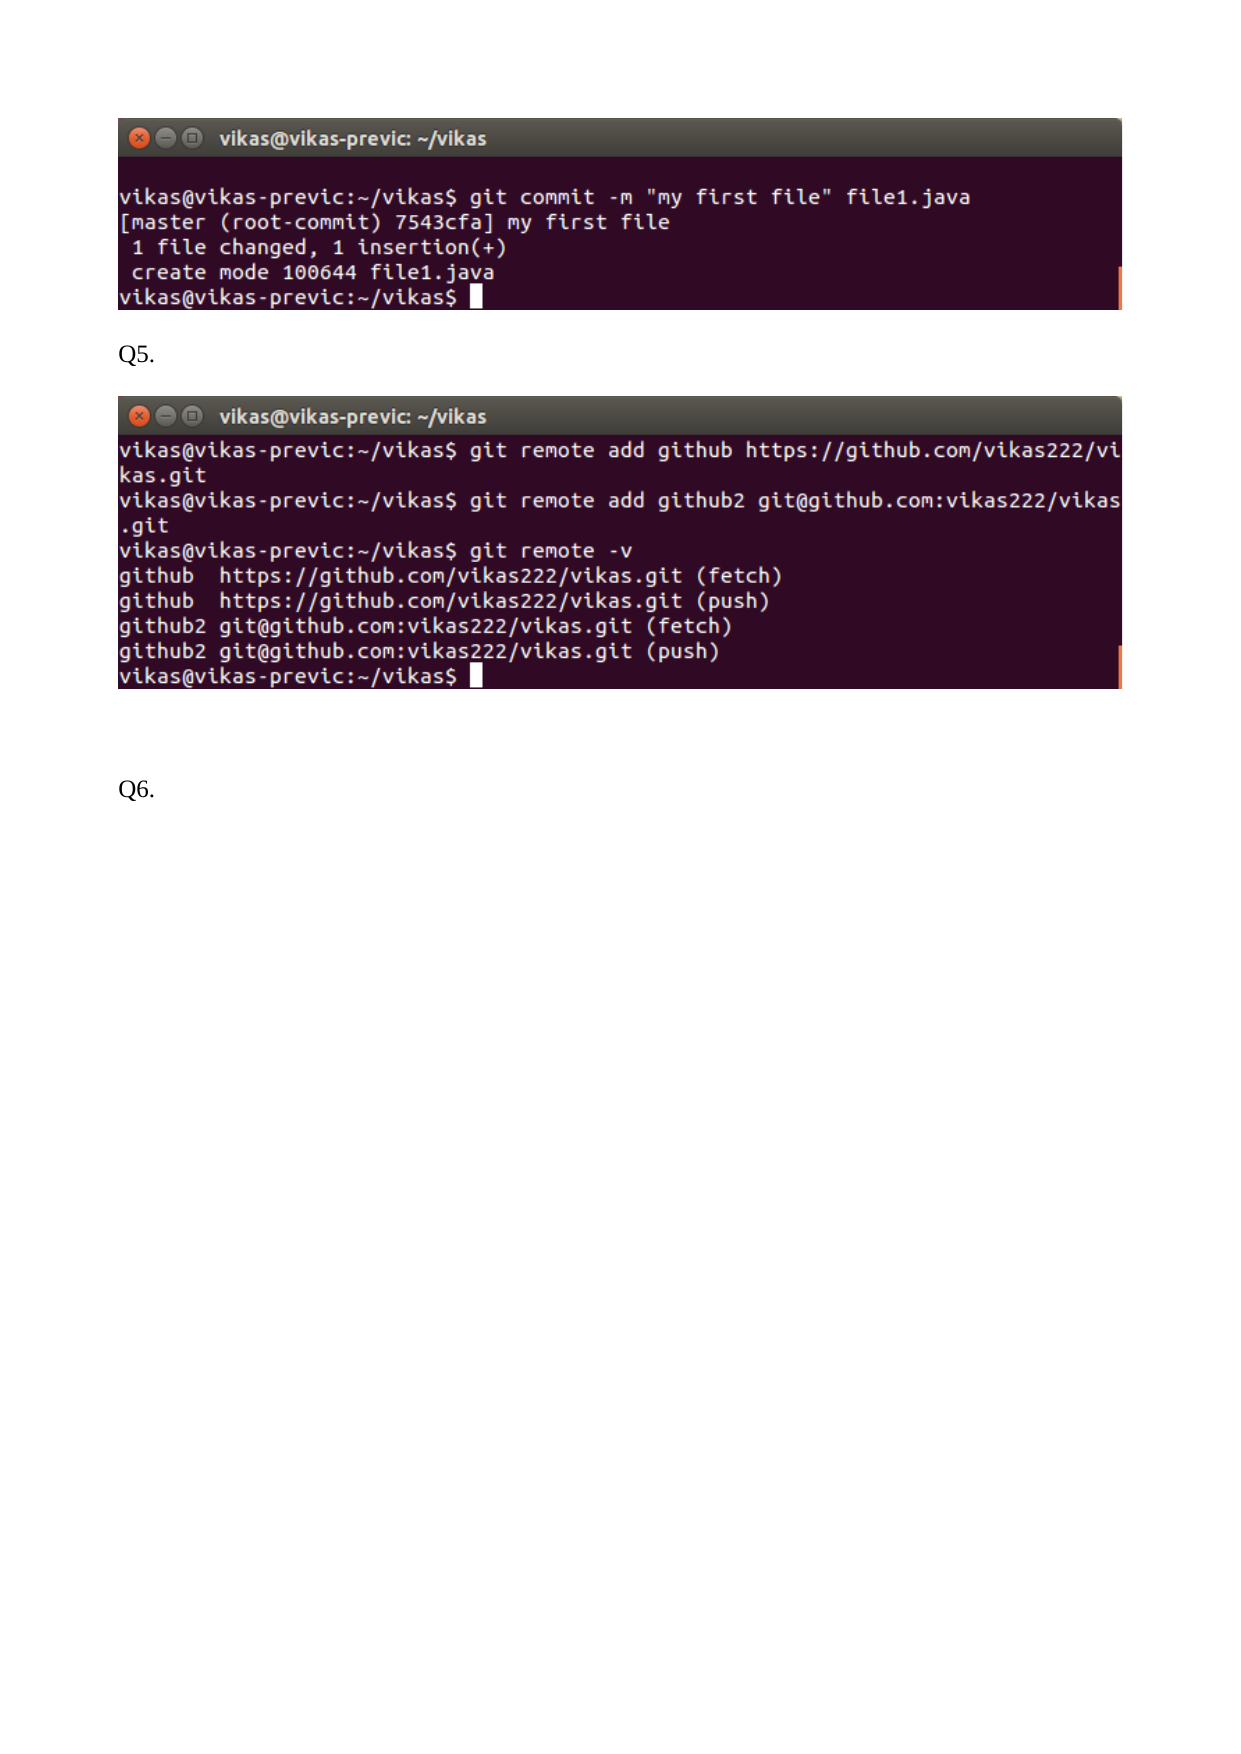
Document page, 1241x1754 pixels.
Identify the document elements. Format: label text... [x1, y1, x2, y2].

picture [118, 118, 1123, 310]
picture [118, 396, 1123, 689]
text Q6. [118, 774, 1122, 803]
text Q5. [118, 339, 1122, 367]
